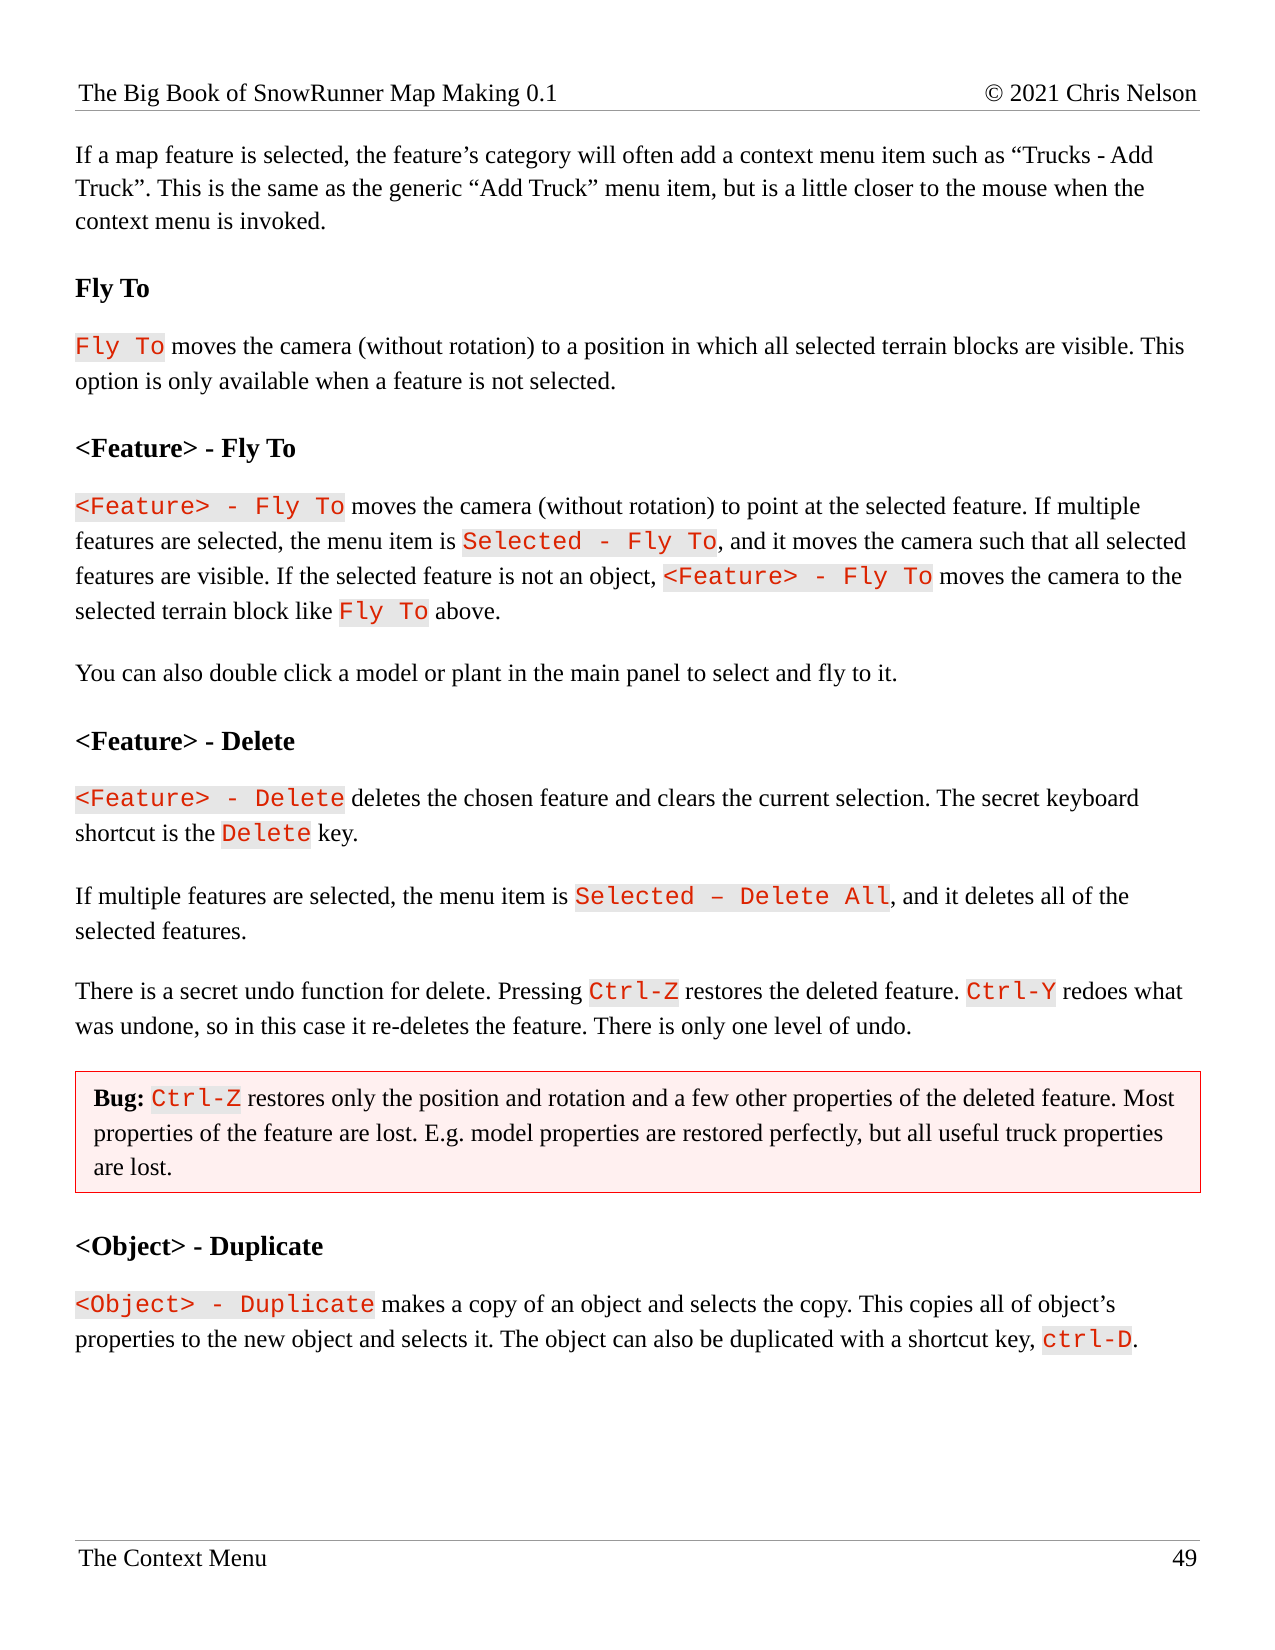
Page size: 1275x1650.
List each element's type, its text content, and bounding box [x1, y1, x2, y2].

text If multiple features are selected, the menu item is Selected – Delete All, and it deletes all of the selected features. [75, 881, 1200, 945]
subtitle <Feature> - Fly To [75, 432, 1200, 464]
text You can also double click a model or plant in the main panel to select and fly to it. [75, 658, 1200, 687]
text There is a secret undo function for delete. Pressing Ctrl-Z restores the deleted feature. Ctrl-Y redoes what was undone, so in this case it re-deletes the feature. There is only one level of undo. [75, 976, 1200, 1040]
subtitle <Feature> - Delete [75, 724, 1200, 756]
text <Object> - Duplicate makes a copy of an object and selects the copy. This copies all of object’s properties to the new object and selects it. The object can also be duplicated with a shortcut key, ctrl-D. [75, 1289, 1200, 1355]
text If a map feature is selected, the feature’s category will often add a context menu item such as “Trucks - Add Truck”. This is the same as the generic “Add Truck” menu item, but is a little closer to the mouse when the context menu is invoked. [75, 140, 1200, 235]
text Fly To moves the camera (without rotation) to a position in which all selected terrain blocks are visible. This option is only available when a feature is not selected. [75, 331, 1200, 395]
subtitle Fly To [75, 272, 1200, 304]
text <Feature> - Delete deletes the chosen feature and clears the current selection. The secret keyboard shortcut is the Delete key. [75, 783, 1200, 849]
text <Feature> - Fly To moves the camera (without rotation) to point at the selected feature. If multiple features are selected, the menu item is Selected - Fly To, and it moves the camera such that all selected features are visible. If the selected feature is not an object, <Feature> - Fly To moves the camera to the selected terrain block like Fly To above. [75, 491, 1200, 627]
subtitle <Object> - Duplicate [75, 1230, 1200, 1262]
list Ctrl-Z restores only the position and rotation and a few other properties of the deleted feature. Most properties of the feature are lost. E.g. model properties are restored perfectly, but all useful truck properties are lost. [76, 1072, 1200, 1192]
